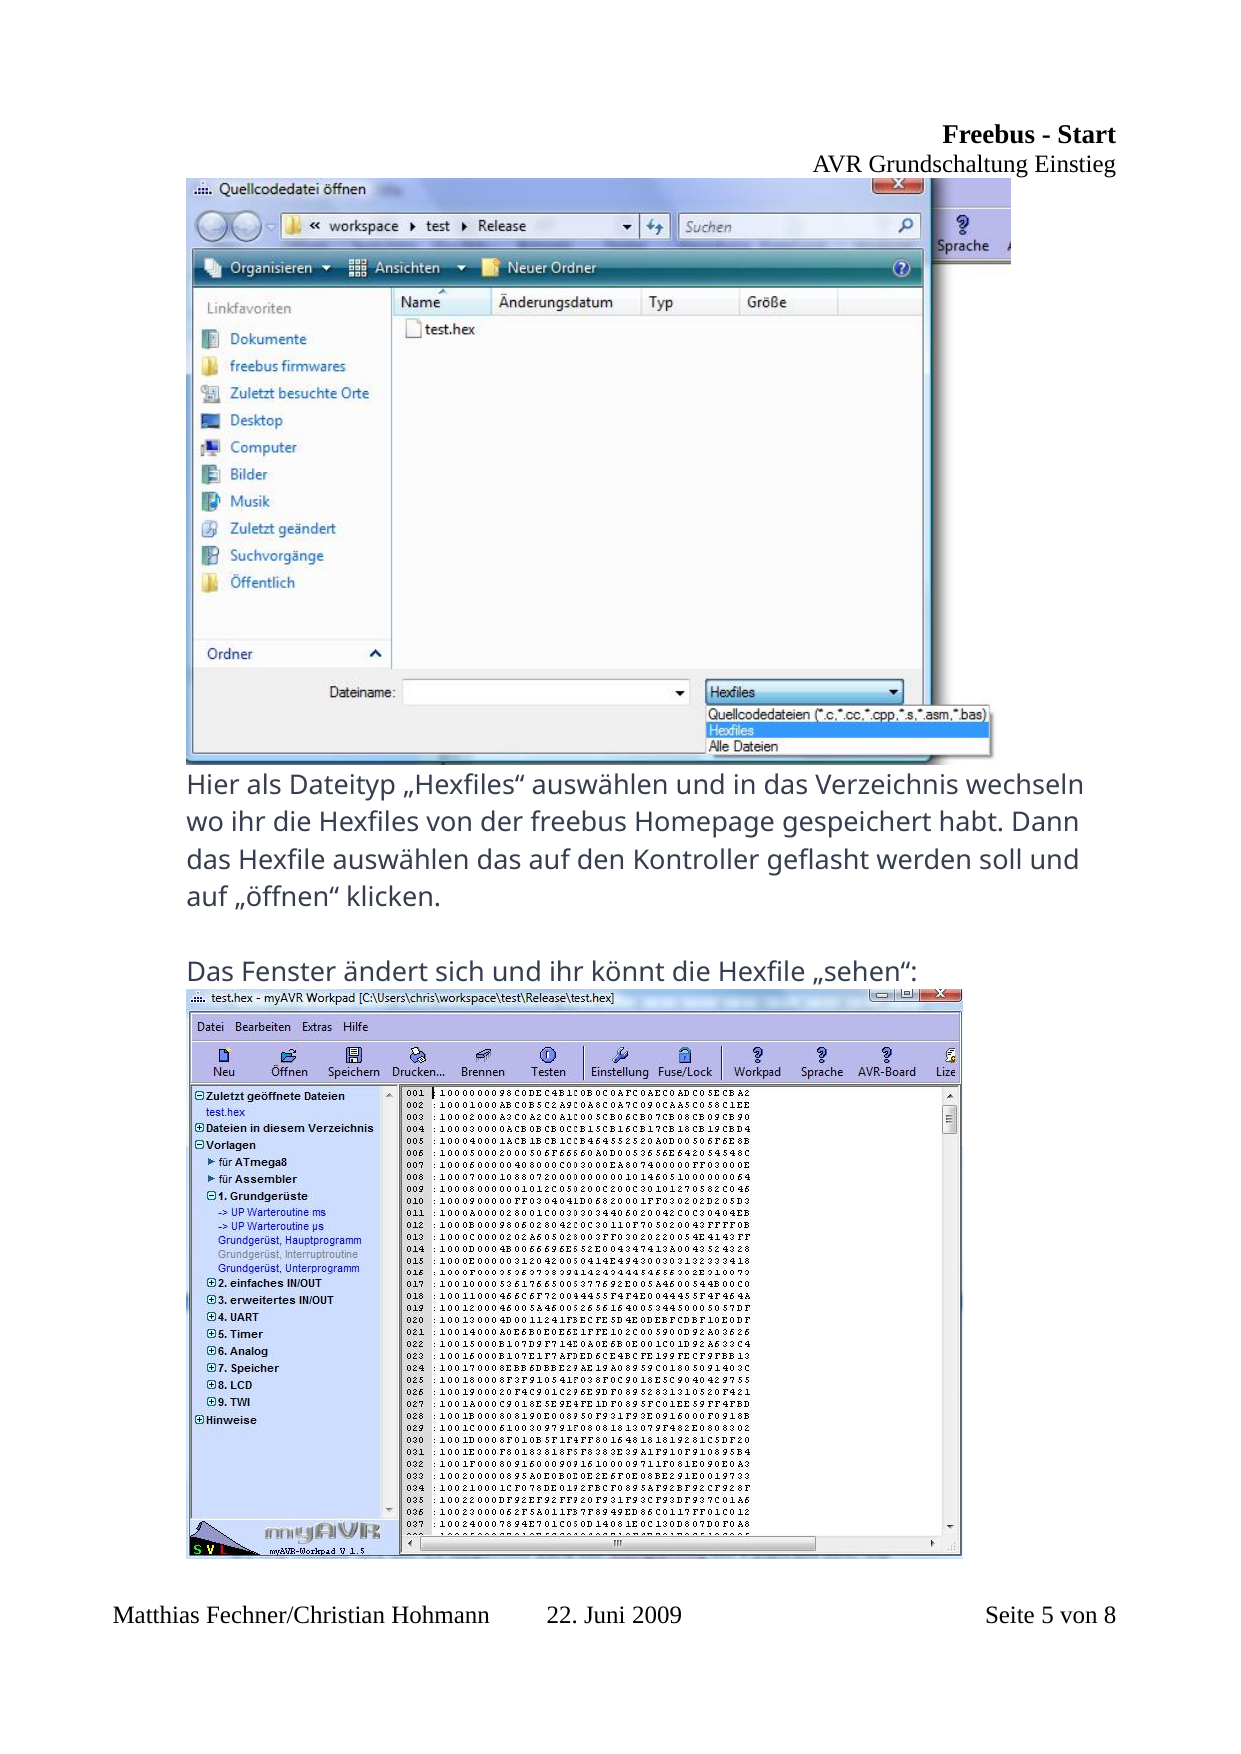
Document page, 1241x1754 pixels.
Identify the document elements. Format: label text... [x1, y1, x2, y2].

text Das Fenster ändert sich und ihr könnt die Hexfile „sehen“: [186, 952, 1128, 990]
text Hier als Dateityp „Hexfiles“ auswählen und in das Verzeichnis wechseln wo ihr die Hexfiles von der freebus Homepage gespeichert habt. Dann das Hexfile auswählen das auf den Kontroller geflasht werden soll und auf „öffnen“ klicken. [186, 765, 1128, 915]
